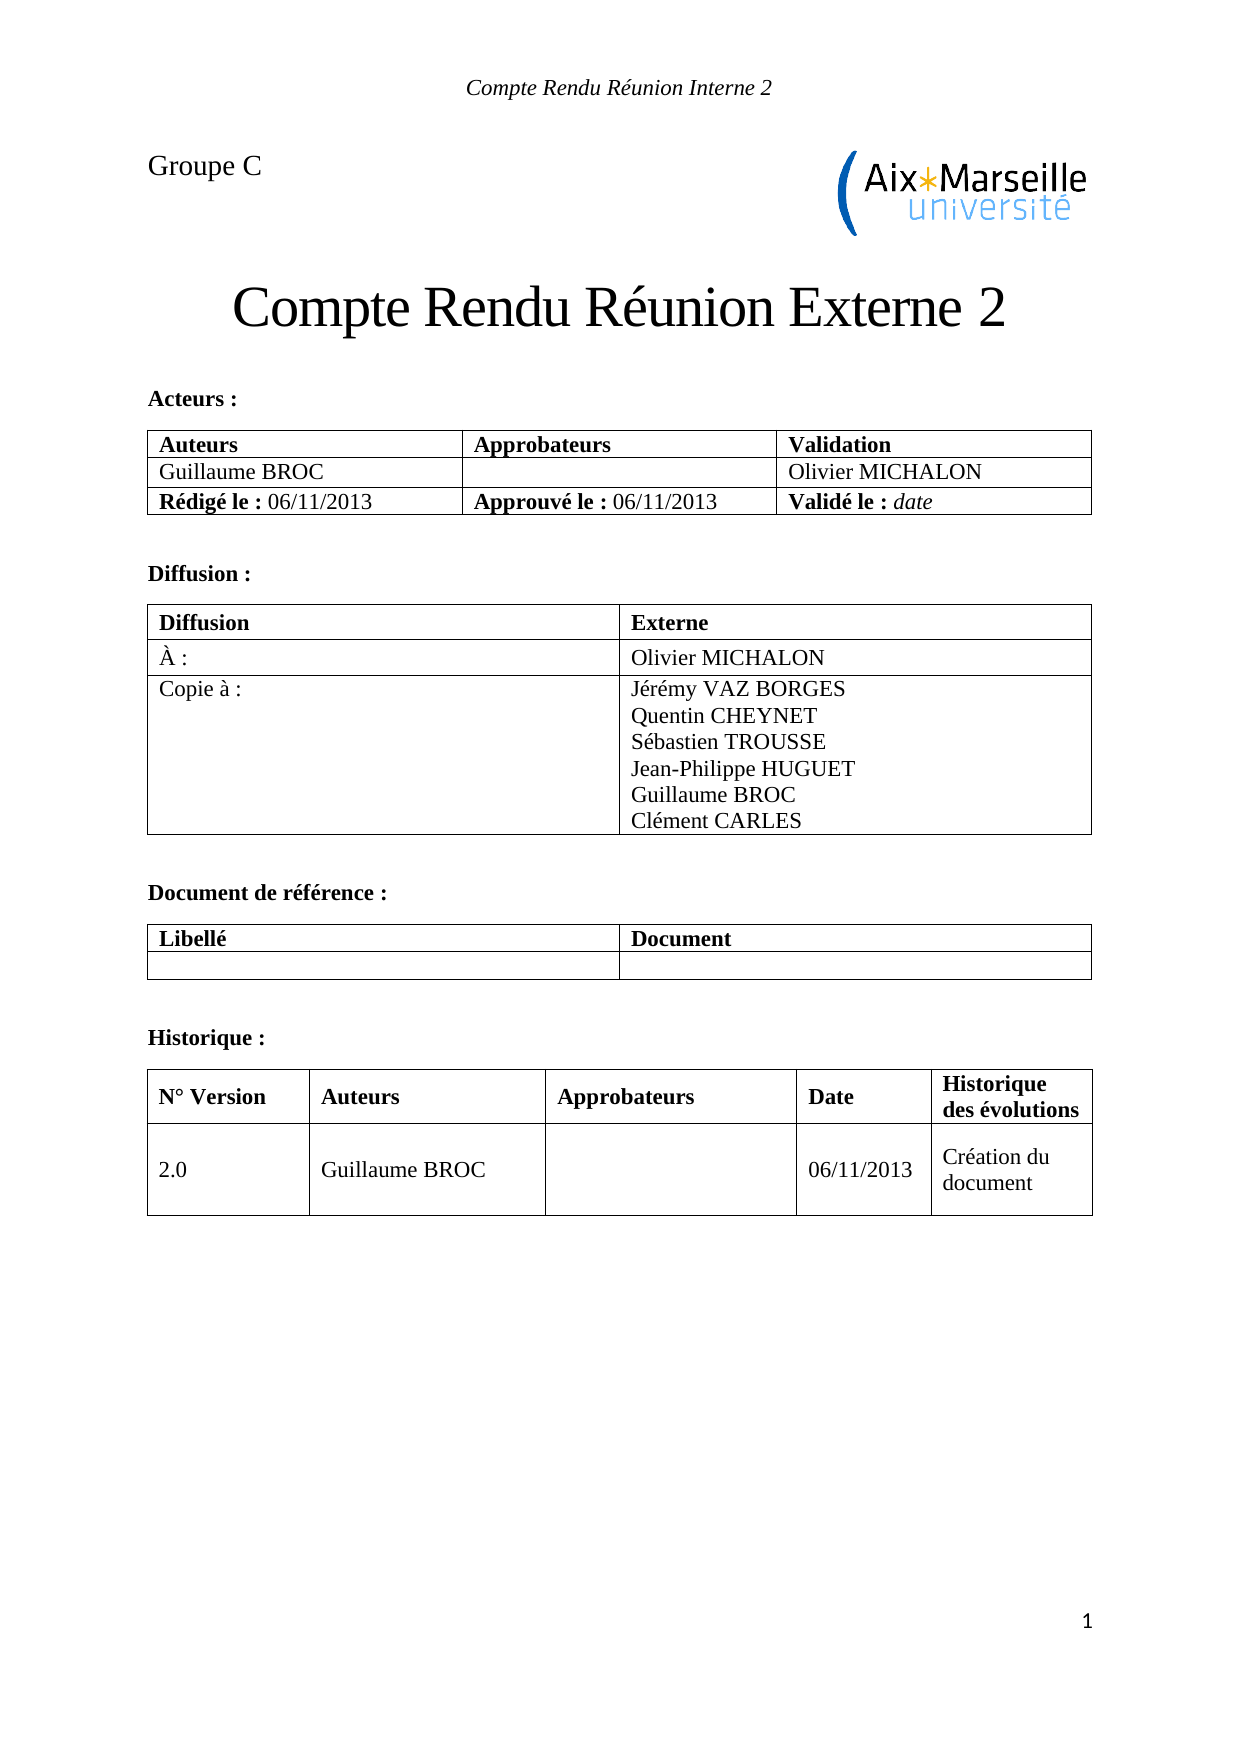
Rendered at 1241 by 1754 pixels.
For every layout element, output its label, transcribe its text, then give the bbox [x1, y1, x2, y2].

table_cell [148, 952, 619, 979]
table_cell Création du document [932, 1124, 1092, 1215]
text Compte Rendu Réunion Externe 2 [148, 272, 1093, 339]
table_header Document [620, 925, 1091, 951]
table_cell [620, 952, 1091, 979]
table_cell Guillaume BROC [148, 458, 462, 487]
table_header Auteurs [148, 431, 462, 457]
table_header Diffusion [148, 605, 619, 638]
table_header Auteurs [310, 1070, 545, 1123]
table_cell Copie à : [148, 676, 619, 834]
table_cell À : [148, 640, 619, 674]
table_cell 2.0 [148, 1124, 309, 1215]
text Diffusion : [148, 560, 1093, 586]
table_header Approbateurs [546, 1070, 796, 1123]
picture [831, 147, 1093, 242]
table_header Externe [620, 605, 1091, 638]
text Acteurs : [148, 385, 1093, 411]
table_cell Rédigé le : 06/11/2013 [148, 488, 462, 514]
table_cell Olivier MICHALON [777, 458, 1091, 487]
text Historique : [148, 1024, 1093, 1051]
table_cell Guillaume BROC [310, 1124, 545, 1215]
table_cell [463, 458, 776, 487]
table_header N° Version [148, 1070, 309, 1123]
table_cell [546, 1124, 796, 1215]
table_cell Approuvé le : 06/11/2013 [463, 488, 776, 514]
table_header Date [797, 1070, 931, 1123]
table_header Approbateurs [463, 431, 776, 457]
table_header Validation [777, 431, 1091, 457]
text Groupe C [148, 148, 831, 181]
table_cell 06/11/2013 [797, 1124, 931, 1215]
text Document de référence : [148, 879, 1093, 906]
table_header Libellé [148, 925, 619, 951]
table_cell Validé le : date [777, 488, 1091, 514]
table_cell Jérémy VAZ BORGES Quentin CHEYNET Sébastien TROUSSE Jean-Philippe HUGUET Guillaume BROC Clément CARLES [620, 676, 1091, 834]
table_header Historique des évolutions [932, 1070, 1092, 1123]
table_cell Olivier MICHALON [620, 640, 1091, 674]
